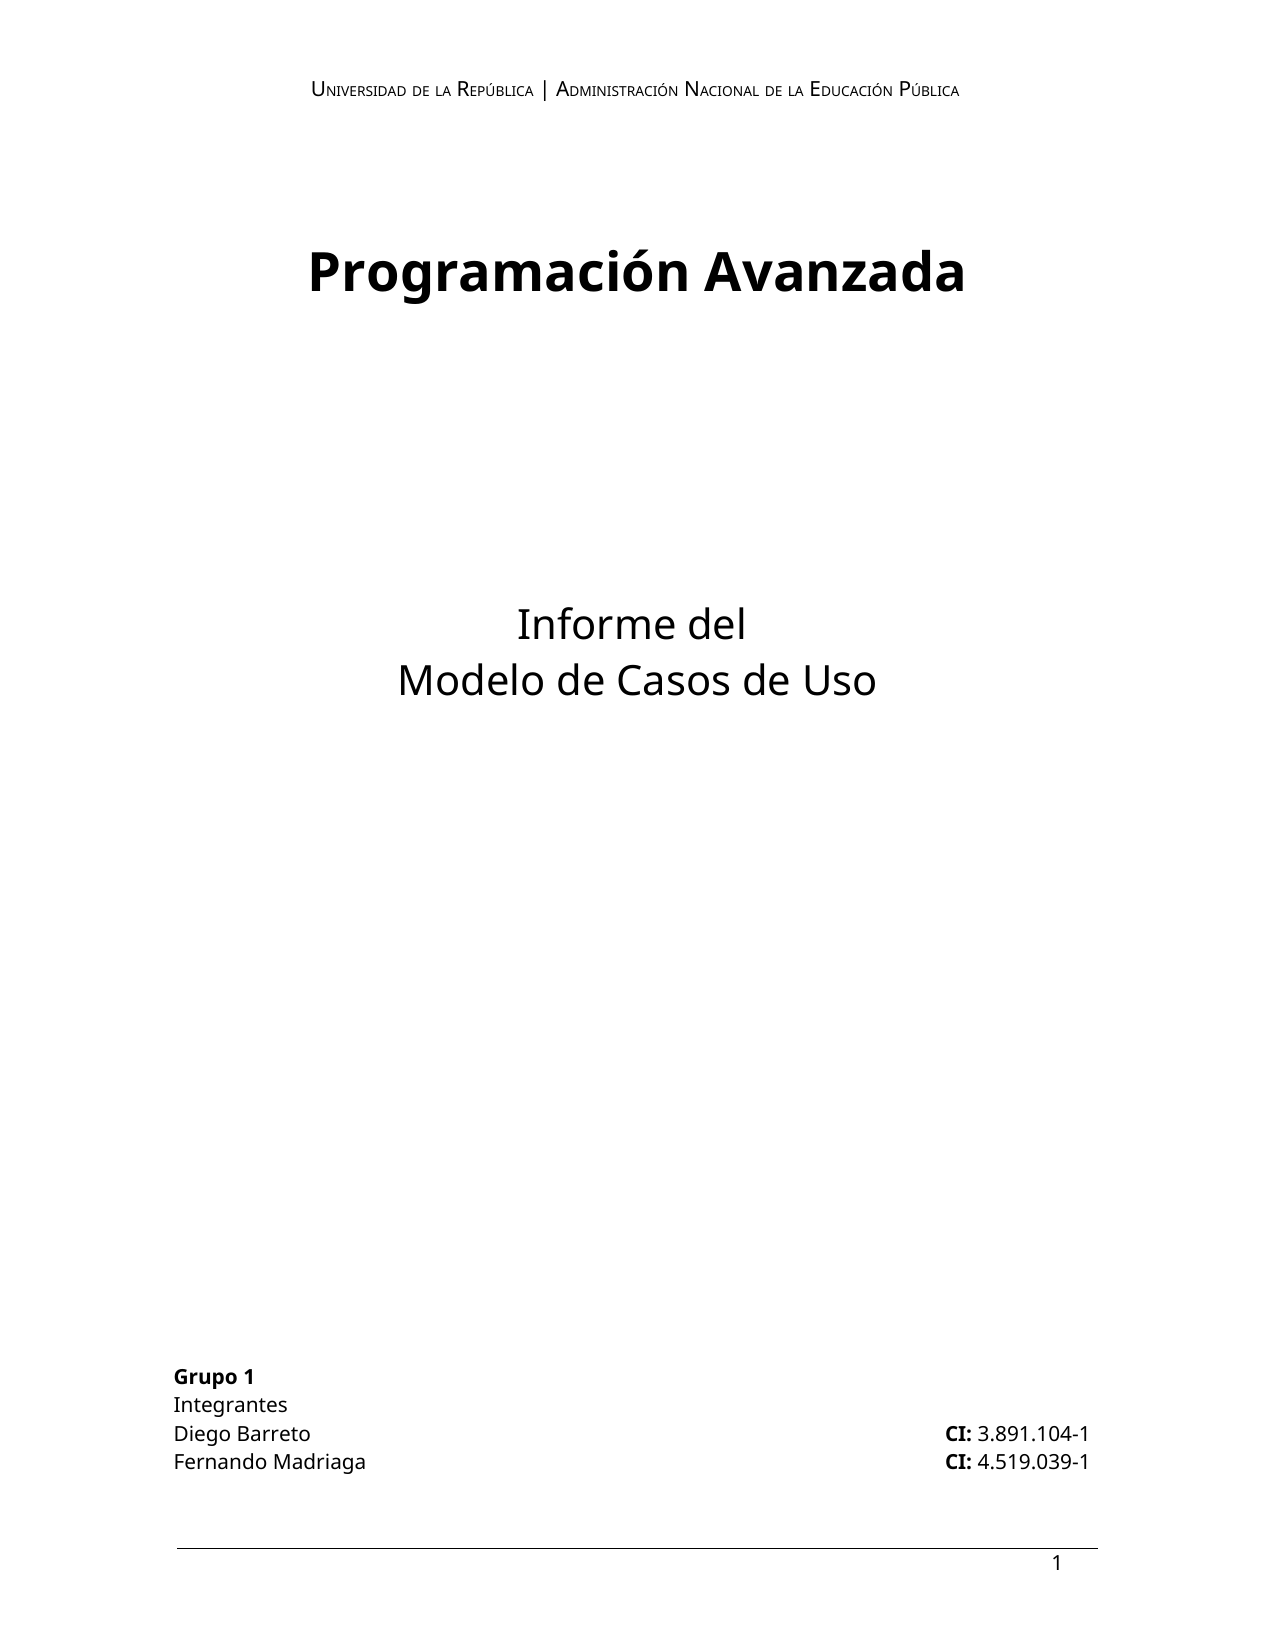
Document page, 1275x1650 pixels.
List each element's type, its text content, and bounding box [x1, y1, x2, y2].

text Modelo de Casos de Uso [177, 651, 1098, 708]
text Informe del [177, 594, 1098, 651]
table_cell Diego Barreto [166, 1419, 891, 1447]
table_cell CI: 3.891.104-1 [891, 1419, 1098, 1447]
table_cell CI: 4.519.039-1 [891, 1448, 1098, 1476]
table_cell Fernando Madriaga [166, 1448, 891, 1476]
text Programación Avanzada [177, 233, 1098, 307]
table_header Grupo 1 [166, 1362, 1098, 1391]
table_cell Integrantes [166, 1391, 1098, 1419]
